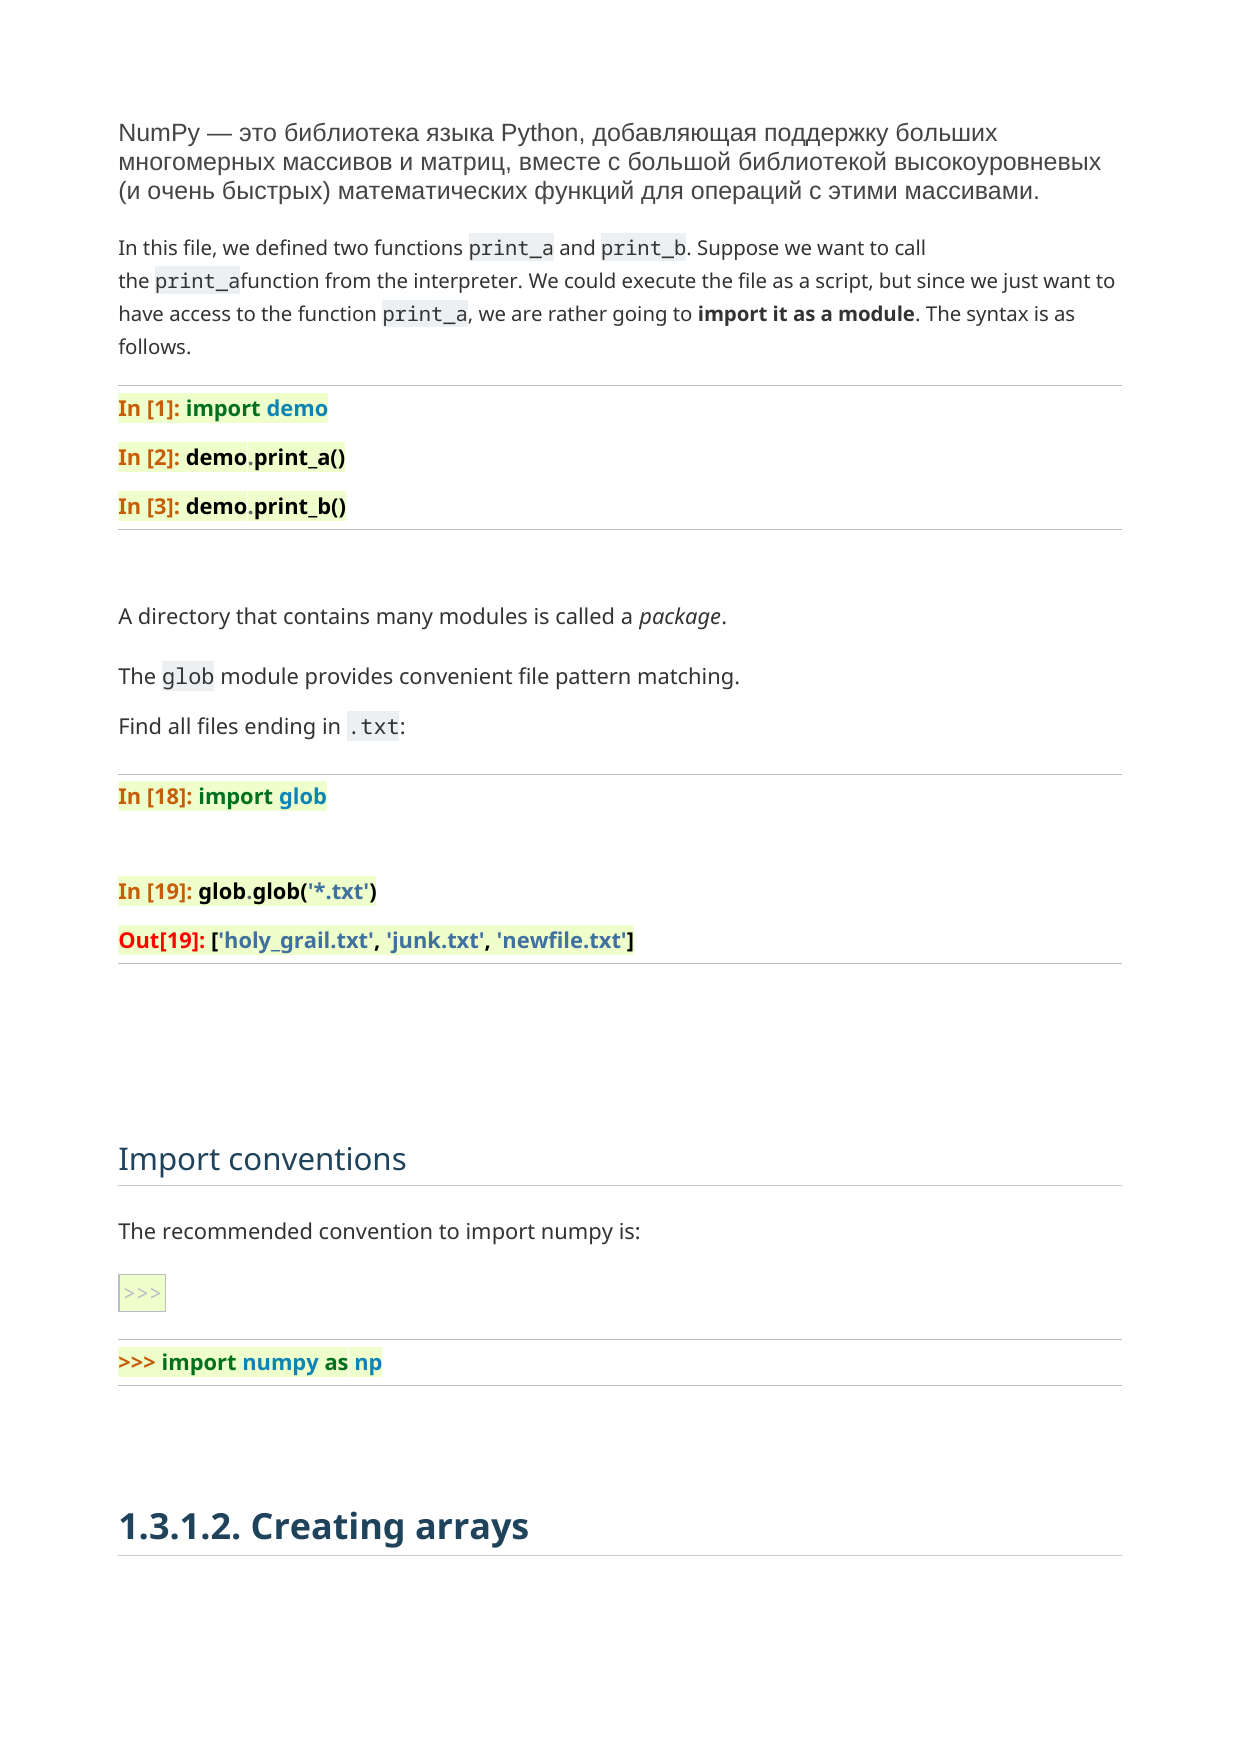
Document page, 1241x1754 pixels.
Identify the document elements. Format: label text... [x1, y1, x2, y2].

subtitle Import conventions [118, 1137, 1122, 1185]
text The recommended convention to import numpy is: [118, 1216, 1122, 1246]
text >>> [120, 1275, 165, 1311]
subtitle 1.3.1.2. Creating arrays [118, 1501, 1122, 1555]
text In [1]: import demo [118, 386, 1122, 423]
text In this file, we defined two functions print_a and print_b. Suppose we want to call the print_afunction from the interpreter. We could execute the file as a script, but since we just want to have access to the function print_a, we are rather going to import it as a module. The syntax is as follows. [118, 233, 1122, 361]
text In [19]: glob.glob('*.txt') [118, 868, 1122, 906]
text In [2]: demo.print_a() [118, 434, 1122, 472]
text A directory that contains many modules is called a package. [118, 601, 1122, 631]
text Out[19]: ['holy_grail.txt', 'junk.txt', 'newfile.txt'] [118, 917, 1122, 963]
text NumPy — это библиотека языка Python, добавляющая поддержку больших многомерных массивов и матриц, вместе с большой библиотекой высокоуровневых (и очень быстрых) математических функций для операций с этими массивами. [118, 118, 1122, 204]
text In [3]: demo.print_b() [118, 483, 1122, 529]
text Find all files ending in .txt: [118, 711, 1122, 741]
text >>> import numpy as np [118, 1340, 1122, 1385]
text In [18]: import glob [118, 775, 1122, 811]
text The glob module provides convenient file pattern matching. [118, 661, 1122, 691]
text [166, 1274, 1122, 1312]
